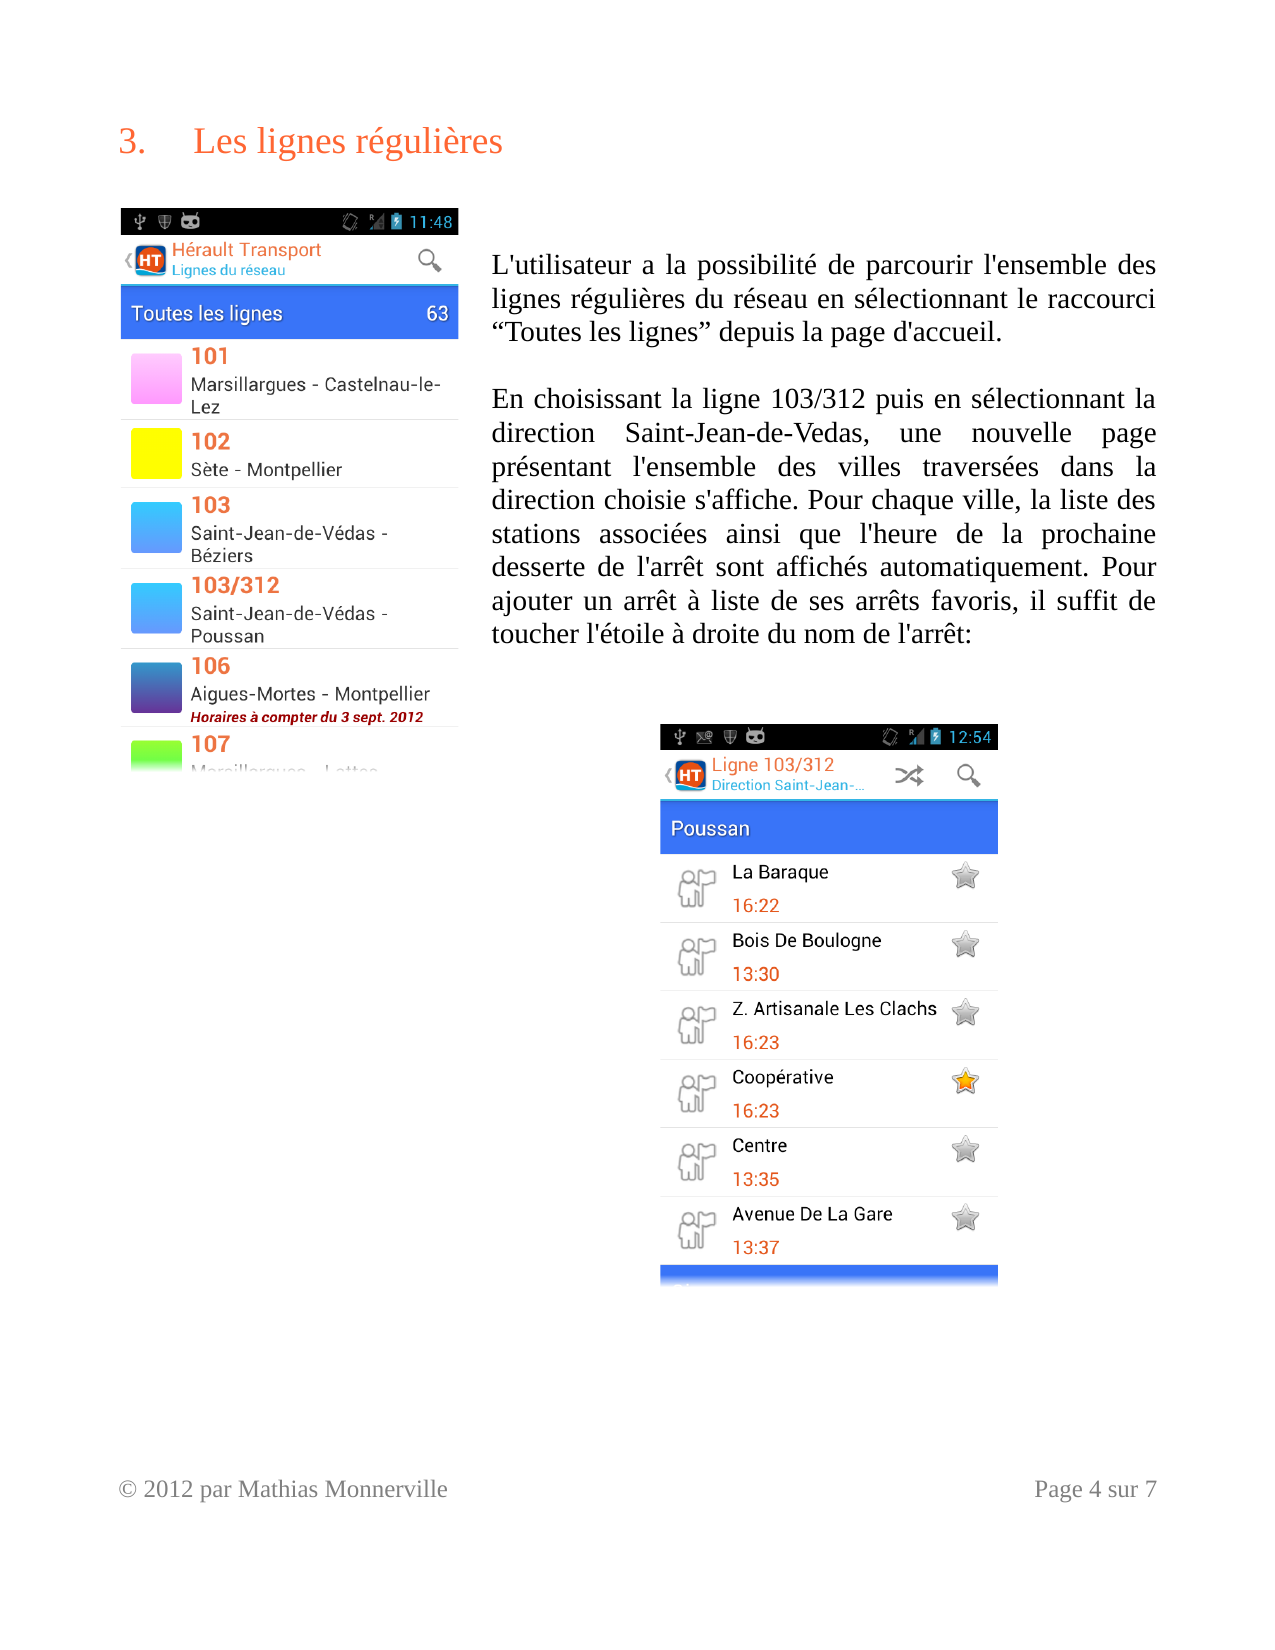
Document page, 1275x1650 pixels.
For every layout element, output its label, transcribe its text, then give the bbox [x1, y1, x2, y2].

text En choisissant la ligne 103/312 puis en sélectionnant la direction Saint-Jean-de-Vedas, une nouvelle page présentant l'ensemble des villes traversées dans la direction choisie s'affiche. Pour chaque ville, la liste des stations associées ainsi que l'heure de la prochaine desserte de l'arrêt sont affichés automatiquement. Pour ajouter un arrêt à liste de ses arrêts favoris, il suffit de toucher l'étoile à droite du nom de l'arrêt: [459, 382, 1157, 650]
text L'utilisateur a la possibilité de parcourir l'ensemble des lignes régulières du réseau en sélectionnant le raccourci “Toutes les lignes” depuis la page d'accueil. [459, 247, 1157, 348]
picture [120, 208, 459, 772]
list Les lignes régulières [118, 118, 1157, 161]
picture [660, 724, 998, 1287]
